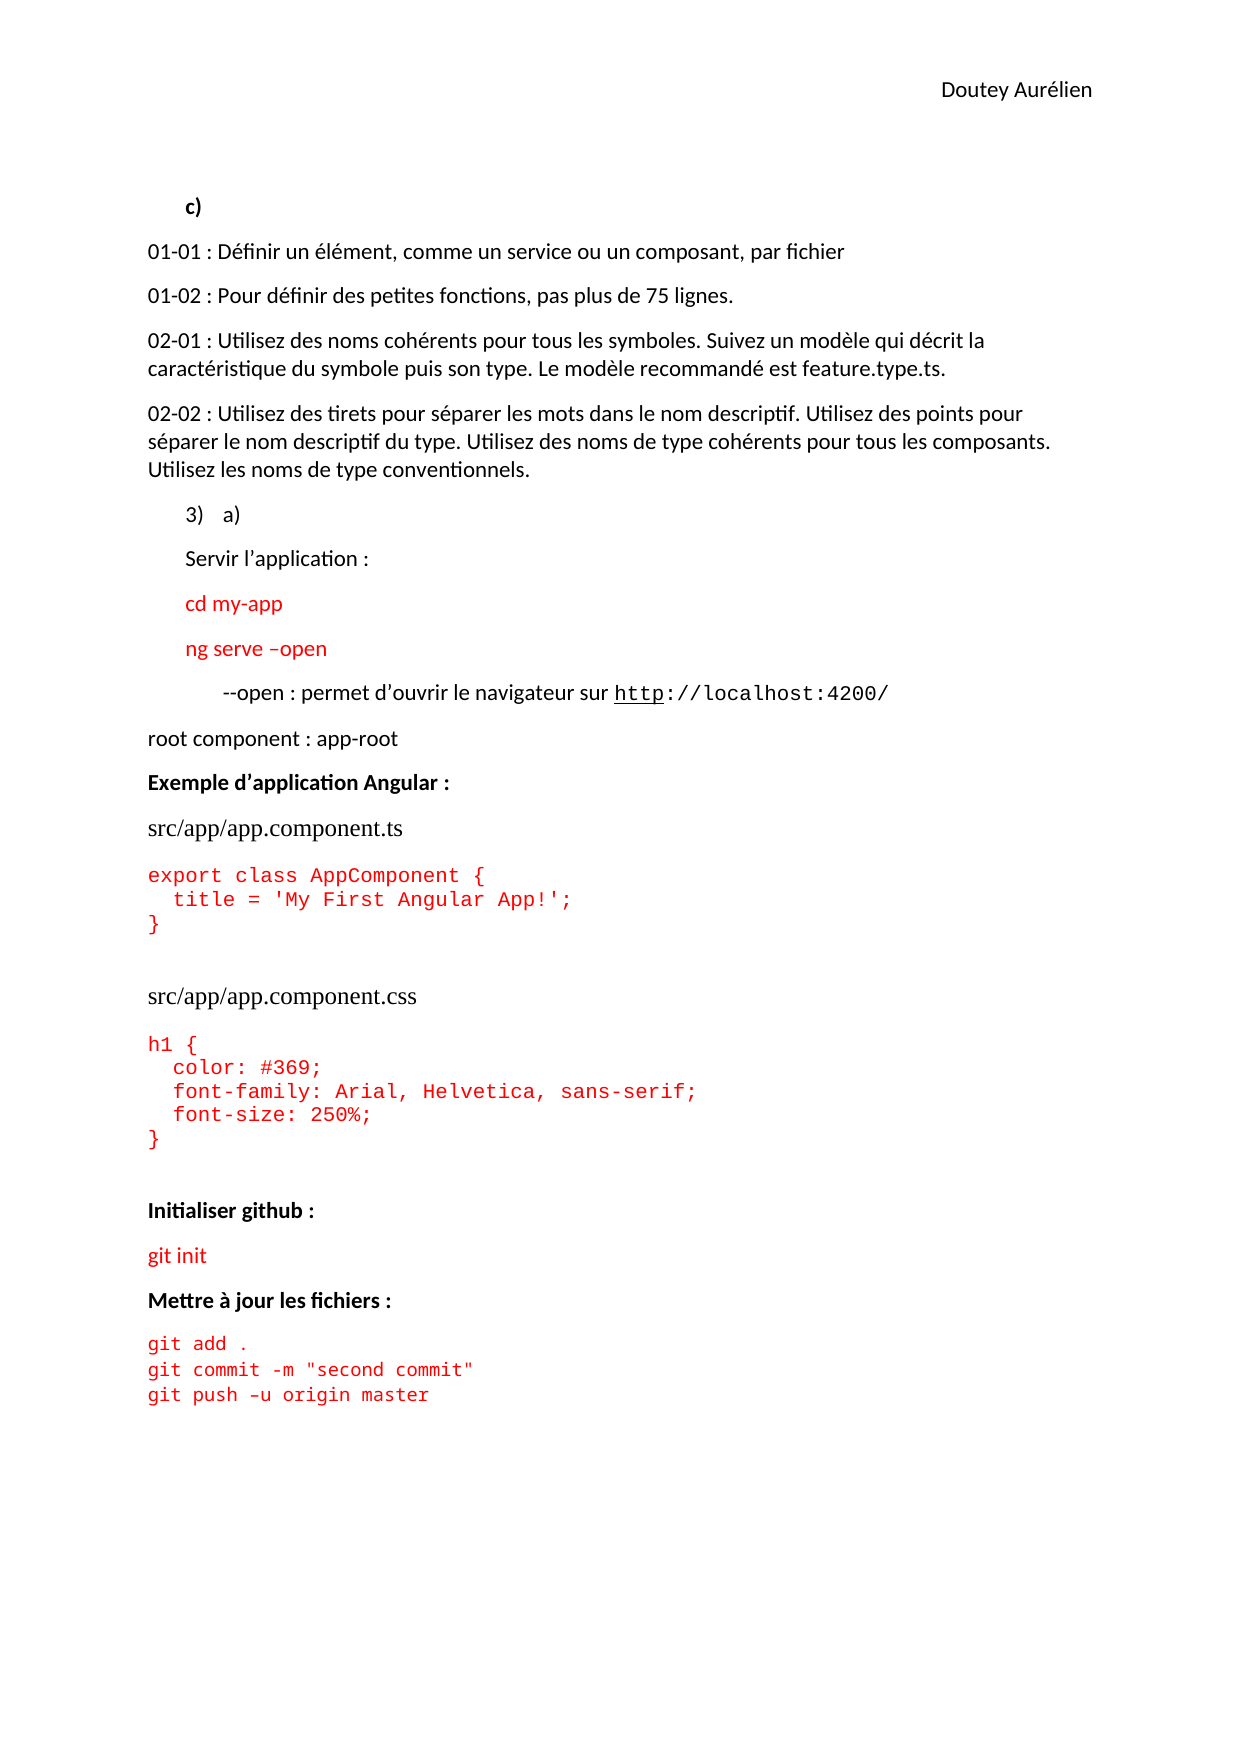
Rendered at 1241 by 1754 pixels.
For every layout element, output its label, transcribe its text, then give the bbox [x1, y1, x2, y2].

text } [148, 913, 1093, 936]
text git push –u origin master [148, 1382, 1093, 1407]
text } [148, 1128, 1093, 1152]
text Servir l’application : [185, 544, 1093, 572]
text git commit -m "second commit" [148, 1356, 1093, 1382]
text font-family: Arial, Helvetica, sans-serif; [148, 1081, 1093, 1104]
text root component : app-root [148, 724, 1093, 752]
text src/app/app.component.css [148, 981, 1093, 1010]
text 02-02 : Utilisez des tirets pour séparer les mots dans le nom descriptif. Utilisez des points pour séparer le nom descriptif du type. Utilisez des noms de type cohérents pour tous les composants. Utilisez les noms de type conventionnels. [148, 399, 1093, 483]
text Initialiser github : [148, 1196, 1093, 1224]
text 01-01 : Définir un élément, comme un service ou un composant, par fichier [148, 237, 1093, 265]
text h1 { [148, 1033, 1093, 1057]
list --open : permet d’ouvrir le navigateur sur http://localhost:4200/ [223, 678, 1093, 707]
text 02-01 : Utilisez des noms cohérents pour tous les symboles. Suivez un modèle qui décrit la caractéristique du symbole puis son type. Le modèle recommandé est feature.type.ts. [148, 326, 1093, 382]
text ng serve –open [185, 634, 1093, 662]
text export class AppComponent { [148, 866, 1093, 889]
text src/app/app.component.ts [148, 813, 1093, 842]
text color: #369; [148, 1057, 1093, 1081]
text title = 'My First Angular App!'; [148, 889, 1093, 913]
text git init [148, 1241, 1093, 1269]
list a) [185, 500, 1093, 528]
text git add . [148, 1331, 1093, 1356]
text 01-02 : Pour définir des petites fonctions, pas plus de 75 lignes. [148, 282, 1093, 310]
text c) [185, 192, 1093, 220]
text Exemple d’application Angular : [148, 768, 1093, 796]
text font-size: 250%; [148, 1104, 1093, 1128]
text cd my-app [185, 589, 1093, 617]
text Mettre à jour les fichiers : [148, 1286, 1093, 1314]
